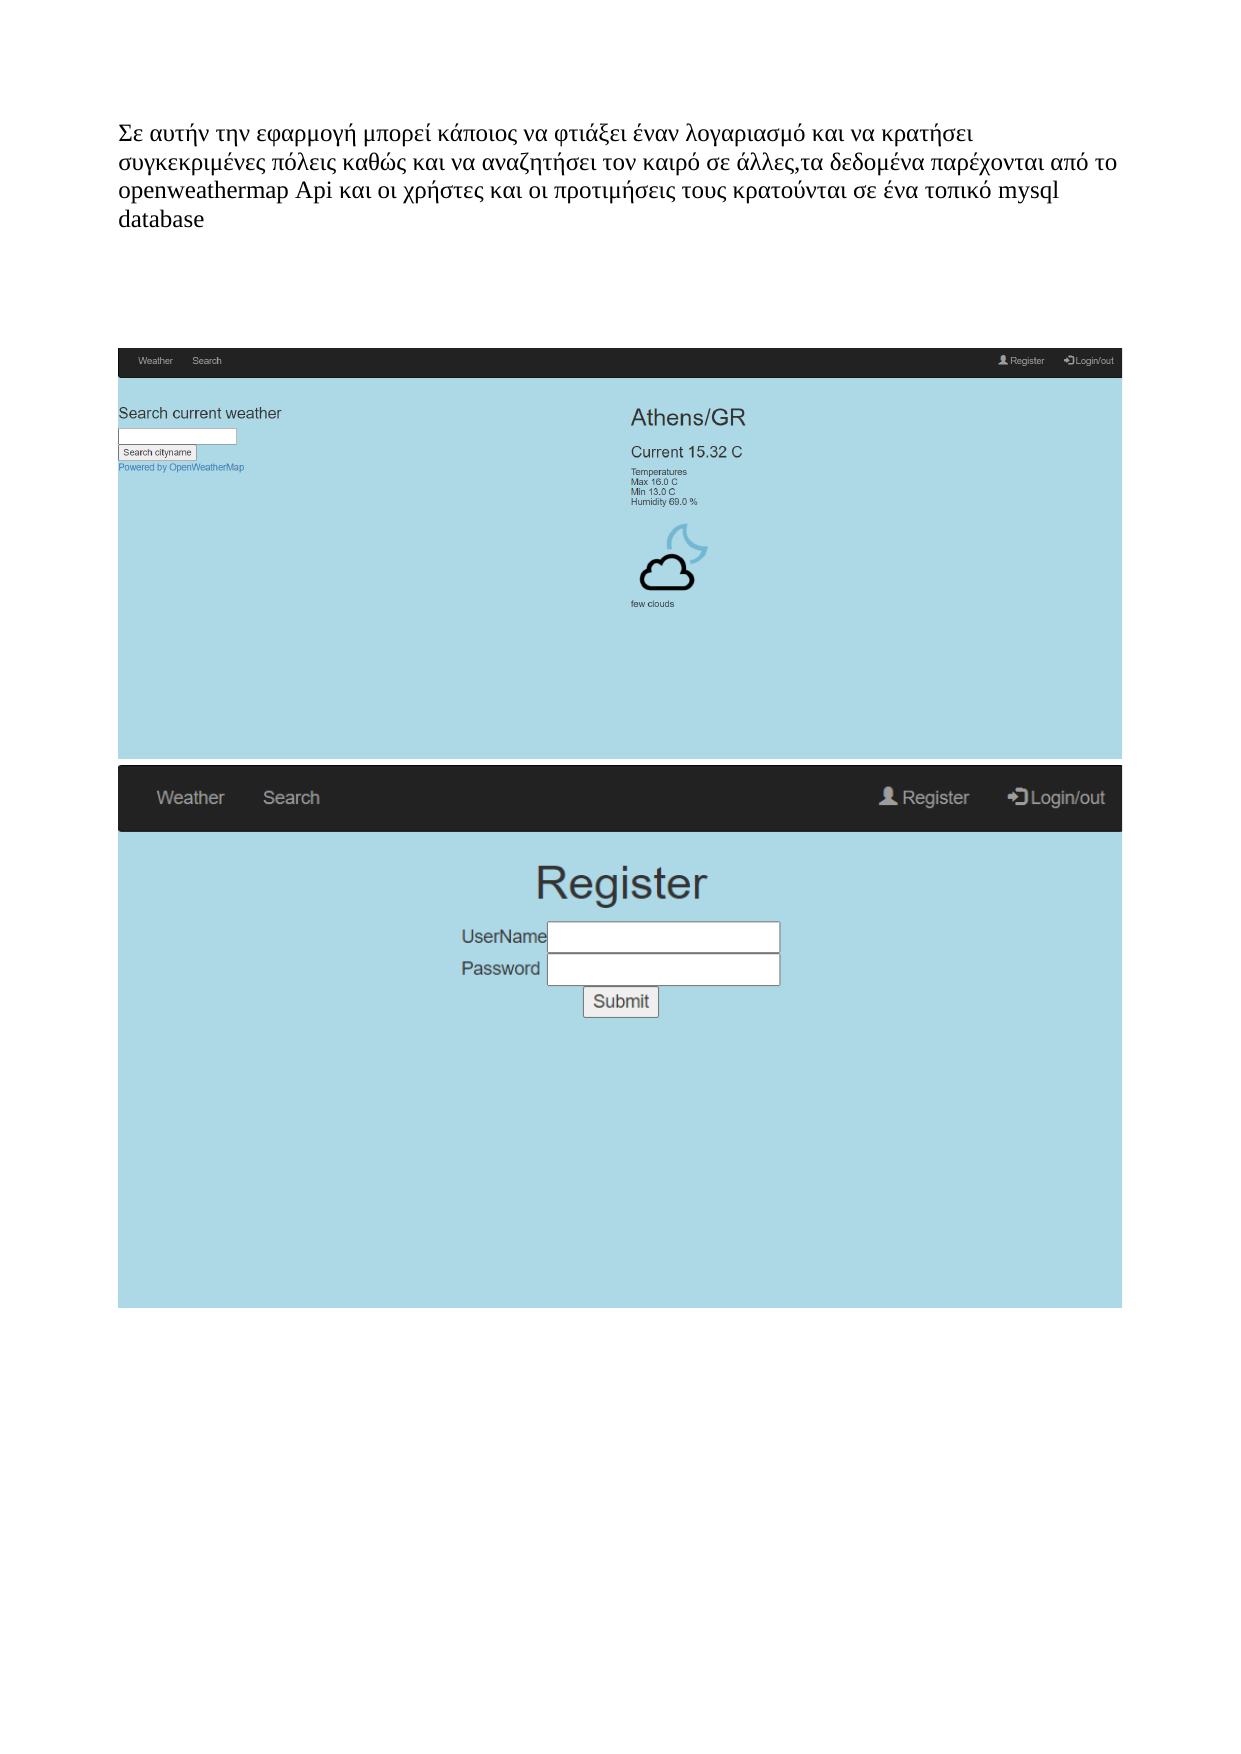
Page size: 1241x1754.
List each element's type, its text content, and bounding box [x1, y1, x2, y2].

text Σε αυτήν την εφαρμογή μπορεί κάποιος να φτιάξει έναν λογαριασμό και να κρατήσει συγκεκριμένες πόλεις καθώς και να αναζητήσει τον καιρό σε άλλες,τα δεδομένα παρέχονται από το openweathermap Api και οι χρήστες και οι προτιμήσεις τους κρατούνται σε ένα τοπικό mysql database [118, 759, 1122, 765]
text Σε αυτήν την εφαρμογή μπορεί κάποιος να φτιάξει έναν λογαριασμό και να κρατήσει συγκεκριμένες πόλεις καθώς και να αναζητήσει τον καιρό σε άλλες,τα δεδομένα παρέχονται από το openweathermap Api και οι χρήστες και οι προτιμήσεις τους κρατούνται σε ένα τοπικό mysql database [118, 118, 1122, 348]
picture [118, 348, 1123, 759]
picture [118, 765, 1123, 1308]
